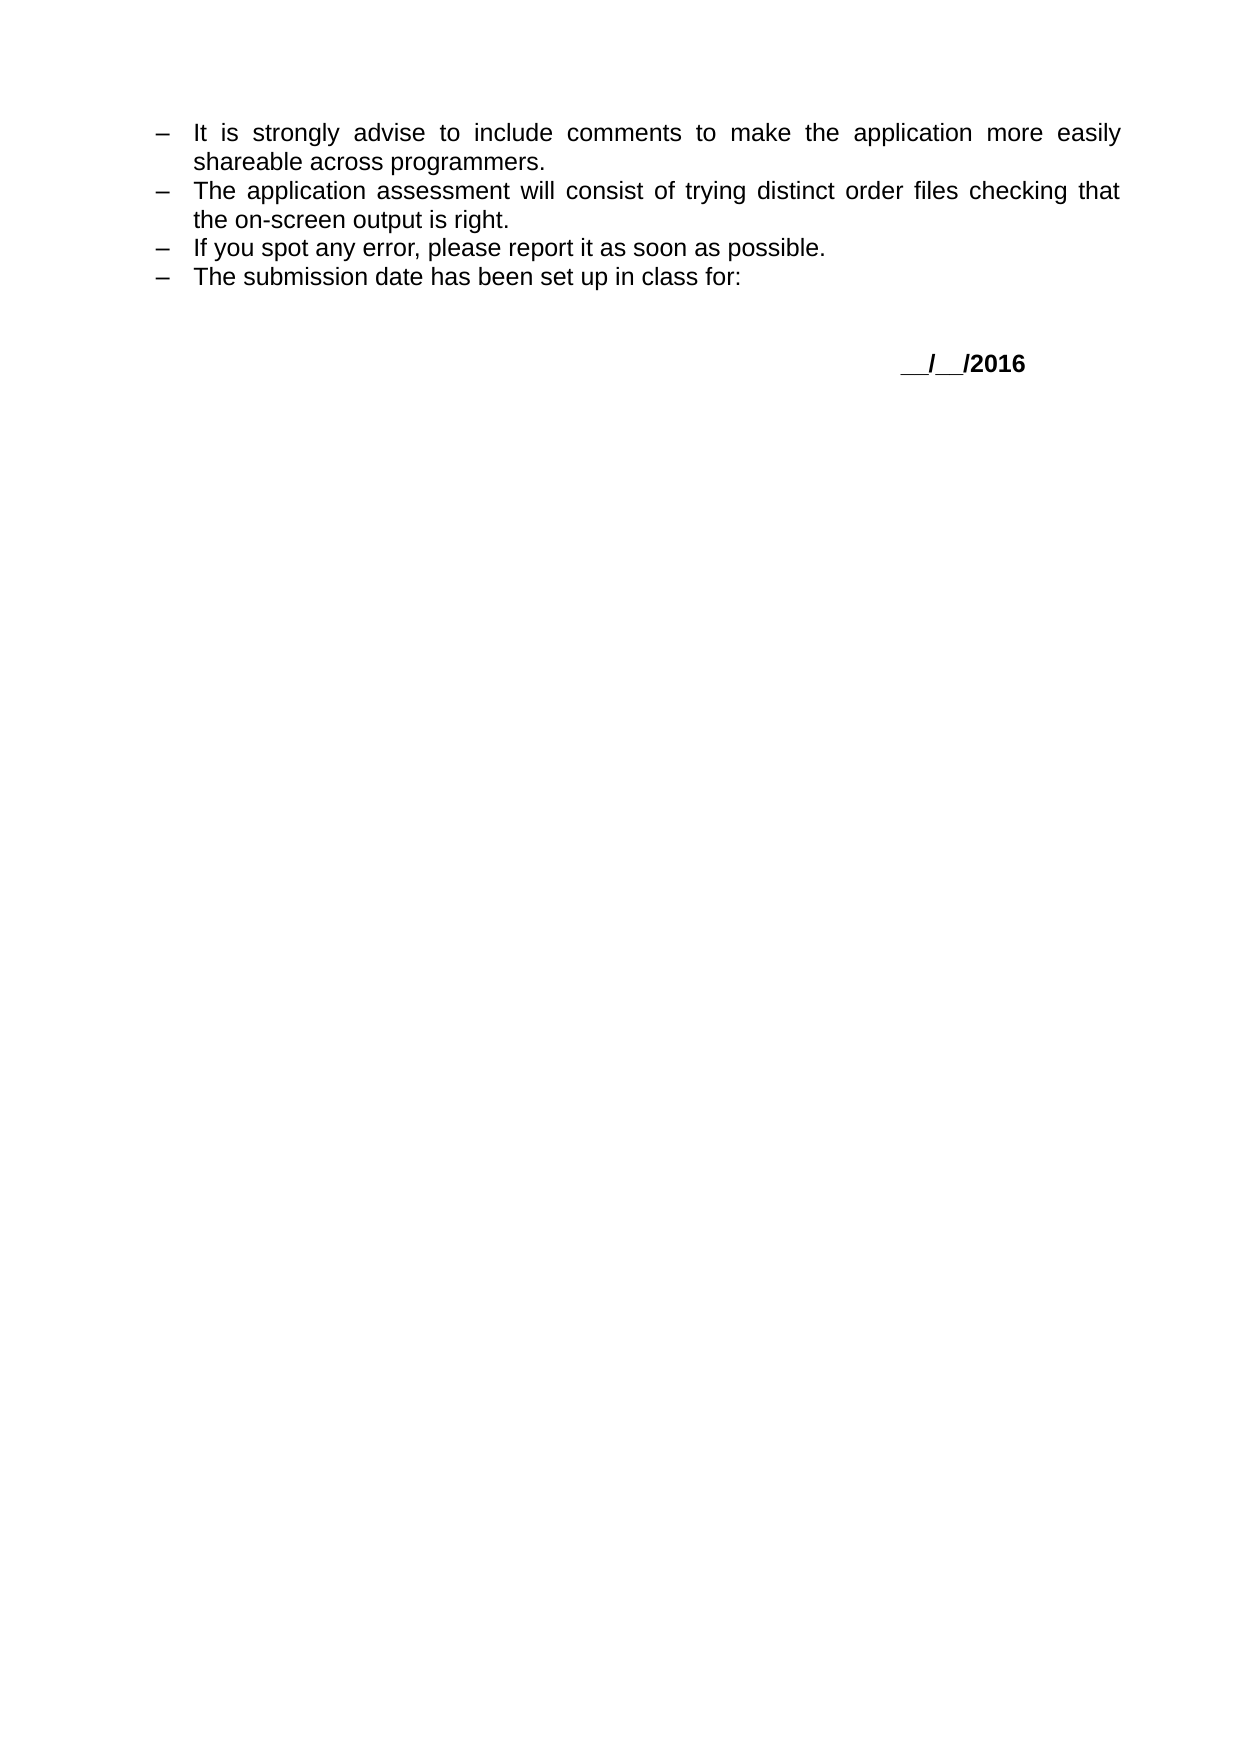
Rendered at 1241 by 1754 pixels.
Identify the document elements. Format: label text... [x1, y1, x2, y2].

list If you spot any error, please report it as soon as possible. [156, 233, 1122, 262]
list __/__/2016 [156, 348, 1122, 377]
list It is strongly advise to include comments to make the application more easily shareable across programmers. [156, 118, 1122, 176]
list The submission date has been set up in class for: [156, 262, 1122, 291]
list The application assessment will consist of trying distinct order files checking that the on-screen output is right. [156, 176, 1122, 233]
